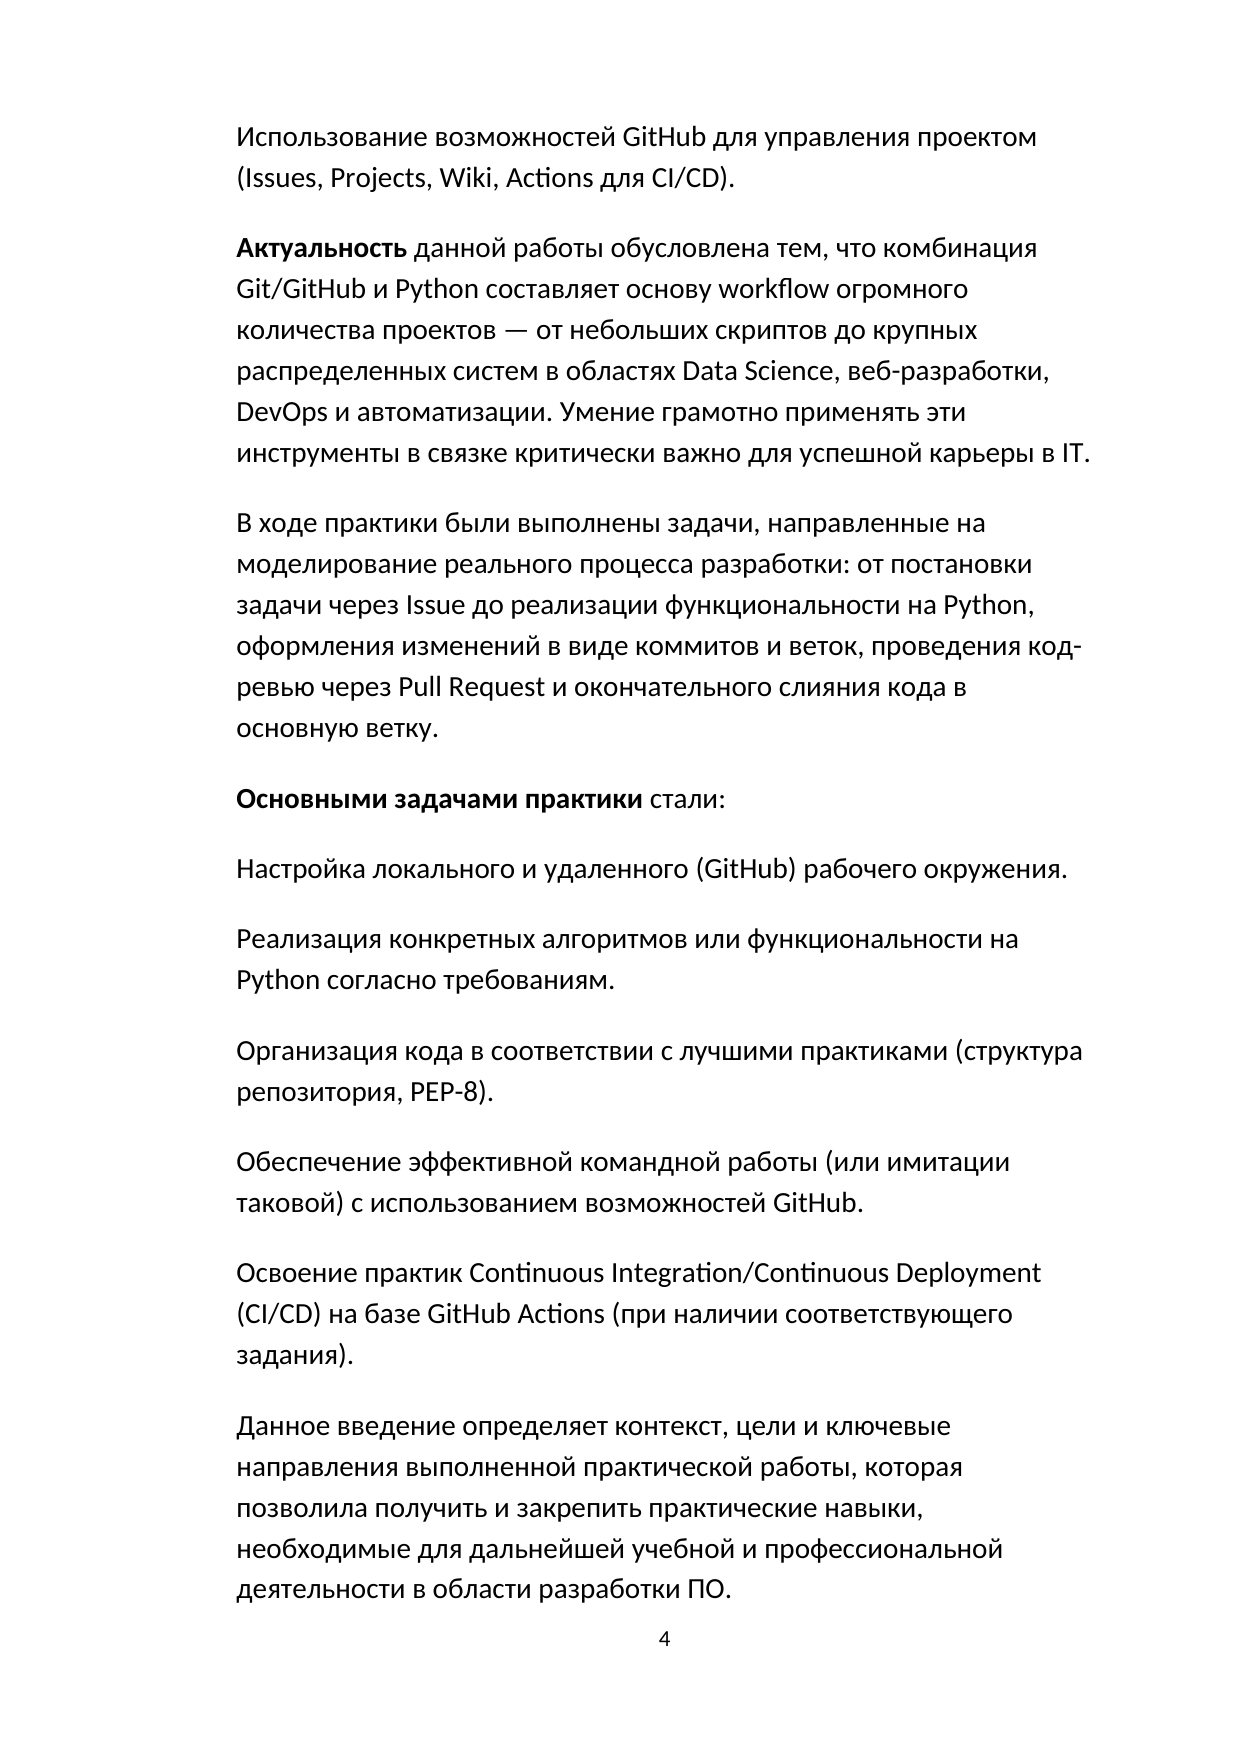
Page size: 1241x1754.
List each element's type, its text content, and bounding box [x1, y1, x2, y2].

text Настройка локального и удаленного (GitHub) рабочего окружения. [236, 850, 1093, 886]
text Организация кода в соответствии с лучшими практиками (структура репозитория, PEP-8). [236, 1032, 1093, 1108]
text Основными задачами практики стали: [236, 780, 1093, 815]
text Актуальность данной работы обусловлена тем, что комбинация Git/GitHub и Python составляет основу workflow огромного количества проектов — от небольших скриптов до крупных распределенных систем в областях Data Science, веб-разработки, DevOps и автоматизации. Умение грамотно применять эти инструменты в связке критически важно для успешной карьеры в IT. [236, 229, 1093, 470]
text Реализация конкретных алгоритмов или функциональности на Python согласно требованиям. [236, 921, 1093, 997]
text Освоение практик Continuous Integration/Continuous Deployment (CI/CD) на базе GitHub Actions (при наличии соответствующего задания). [236, 1254, 1093, 1372]
text В ходе практики были выполнены задачи, направленные на моделирование реального процесса разработки: от постановки задачи через Issue до реализации функциональности на Python, оформления изменений в виде коммитов и веток, проведения код-ревью через Pull Request и окончательного слияния кода в основную ветку. [236, 504, 1093, 745]
text Обеспечение эффективной командной работы (или имитации таковой) с использованием возможностей GitHub. [236, 1143, 1093, 1220]
text Использование возможностей GitHub для управления проектом (Issues, Projects, Wiki, Actions для CI/CD). [236, 118, 1093, 195]
text Данное введение определяет контекст, цели и ключевые направления выполненной практической работы, которая позволила получить и закрепить практические навыки, необходимые для дальнейшей учебной и профессиональной деятельности в области разработки ПО. [236, 1407, 1093, 1606]
